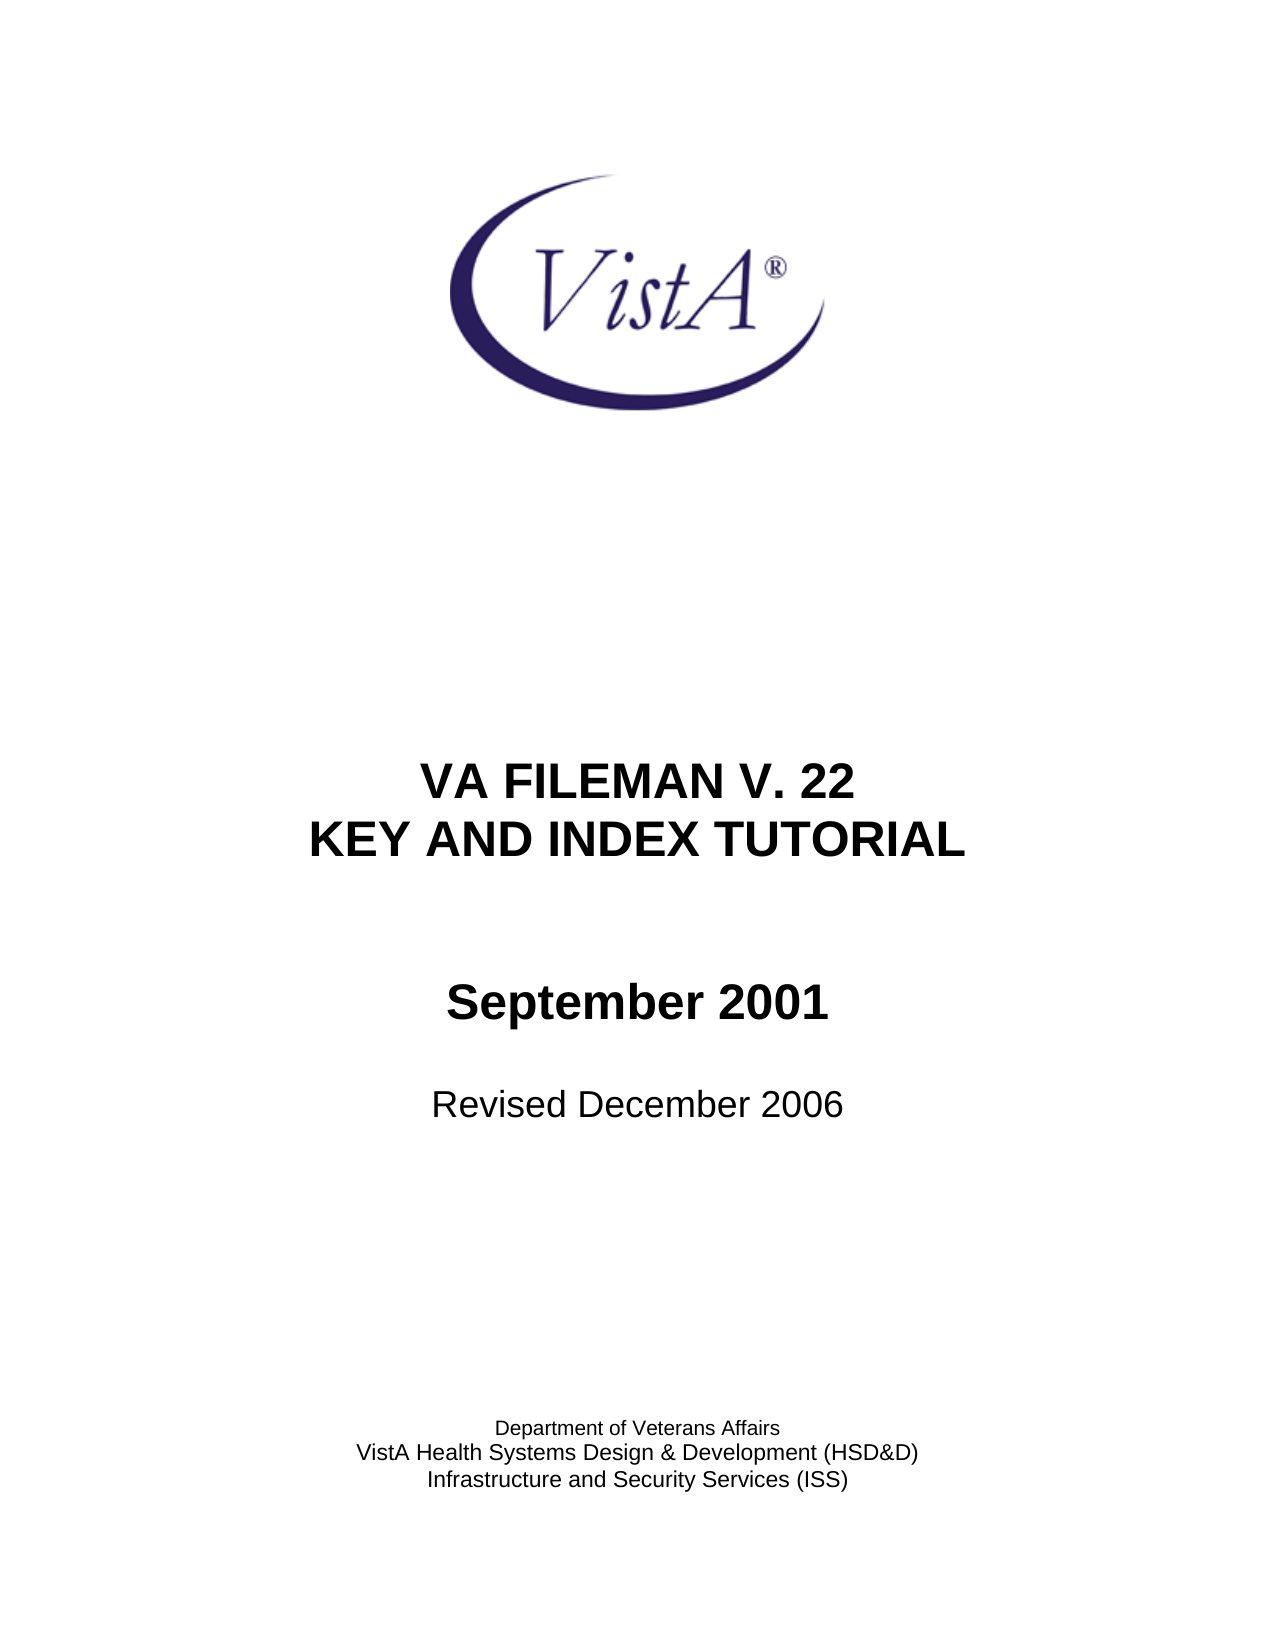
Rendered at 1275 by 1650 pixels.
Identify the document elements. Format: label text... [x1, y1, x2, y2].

text Department of Veterans Affairs [150, 1415, 1125, 1439]
text KEY AND INDEX TUTORIAL [150, 809, 1125, 867]
picture [450, 150, 826, 436]
text September 2001 [150, 972, 1125, 1029]
text VA FILEMAN V. 22 [150, 752, 1125, 809]
text Revised December 2006 [150, 1082, 1125, 1125]
text Infrastructure and Security Services (ISS) [150, 1466, 1125, 1492]
text VistA Health Systems Design & Development (HSD&D) [150, 1439, 1125, 1466]
